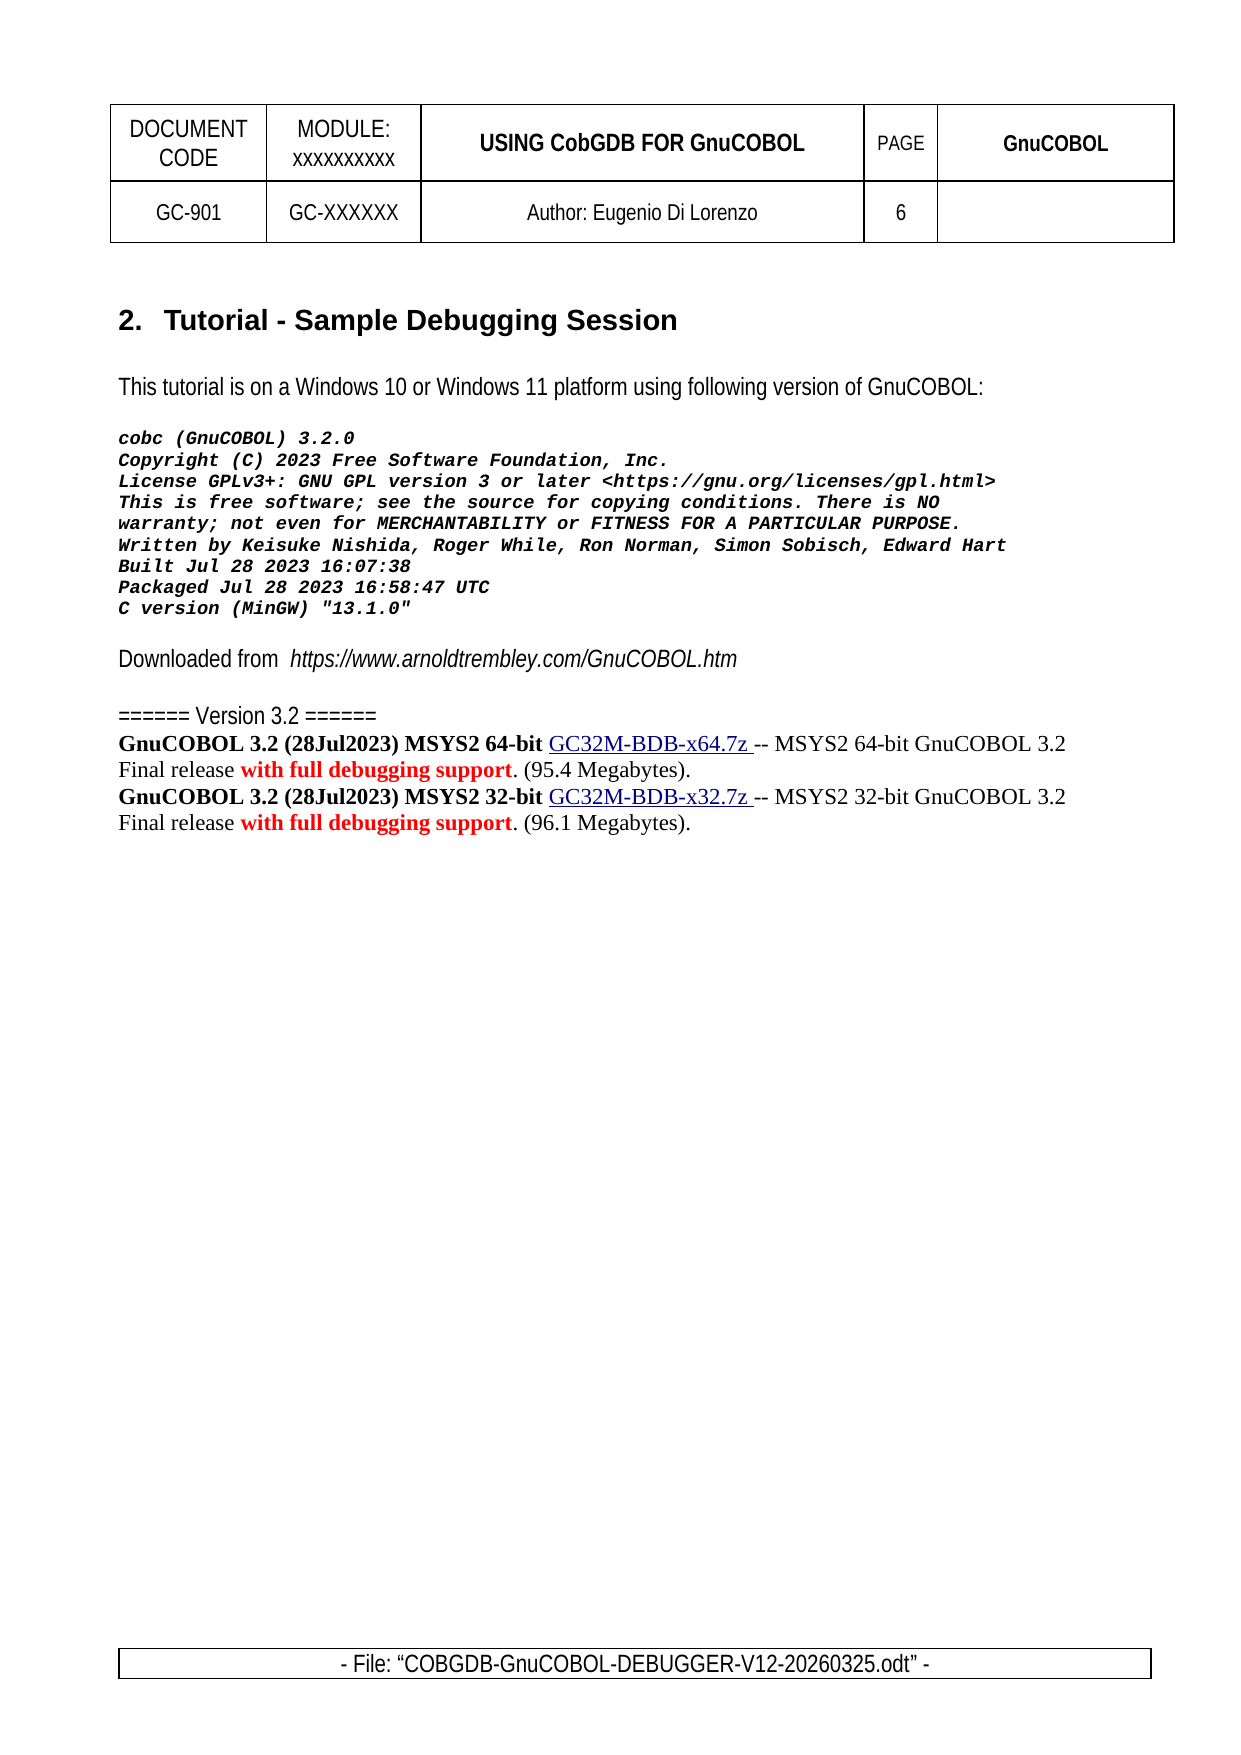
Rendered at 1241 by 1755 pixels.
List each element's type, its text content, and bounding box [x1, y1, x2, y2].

text Written by Keisuke Nishida, Roger While, Ron Norman, Simon Sobisch, Edward Hart [118, 535, 1152, 557]
text C version (MinGW) "13.1.0" [118, 599, 1152, 620]
text ====== Version 3.2 ====== [118, 701, 1152, 730]
text Built Jul 28 2023 16:07:38 [118, 557, 1152, 578]
text Copyright (C) 2023 Free Software Foundation, Inc. [118, 450, 1152, 472]
text This tutorial is on a Windows 10 or Windows 11 platform using following version of GnuCOBOL: [118, 372, 1152, 401]
text This is free software; see the source for copying conditions. There is NO [118, 493, 1152, 514]
text License GPLv3+: GNU GPL version 3 or later <https://gnu.org/licenses/gpl.html> [118, 472, 1152, 493]
text GnuCOBOL 3.2 (28Jul2023) MSYS2 32-bit GC32M-BDB-x32.7z -- MSYS2 32-bit GnuCOBOL 3.2 Final release with full debugging support. (96.1 Megabytes). [118, 783, 1077, 835]
text GnuCOBOL 3.2 (28Jul2023) MSYS2 64-bit GC32M-BDB-x64.7z -- MSYS2 64-bit GnuCOBOL 3.2 Final release with full debugging support. (95.4 Megabytes). [118, 730, 1077, 783]
text Packaged Jul 28 2023 16:58:47 UTC [118, 578, 1152, 599]
text Downloaded from https://www.arnoldtrembley.com/GnuCOBOL.htm [118, 644, 1152, 673]
subtitle Tutorial - Sample Debugging Session [118, 303, 1152, 337]
text warranty; not even for MERCHANTABILITY or FITNESS FOR A PARTICULAR PURPOSE. [118, 514, 1152, 535]
text cobc (GnuCOBOL) 3.2.0 [118, 429, 1152, 450]
